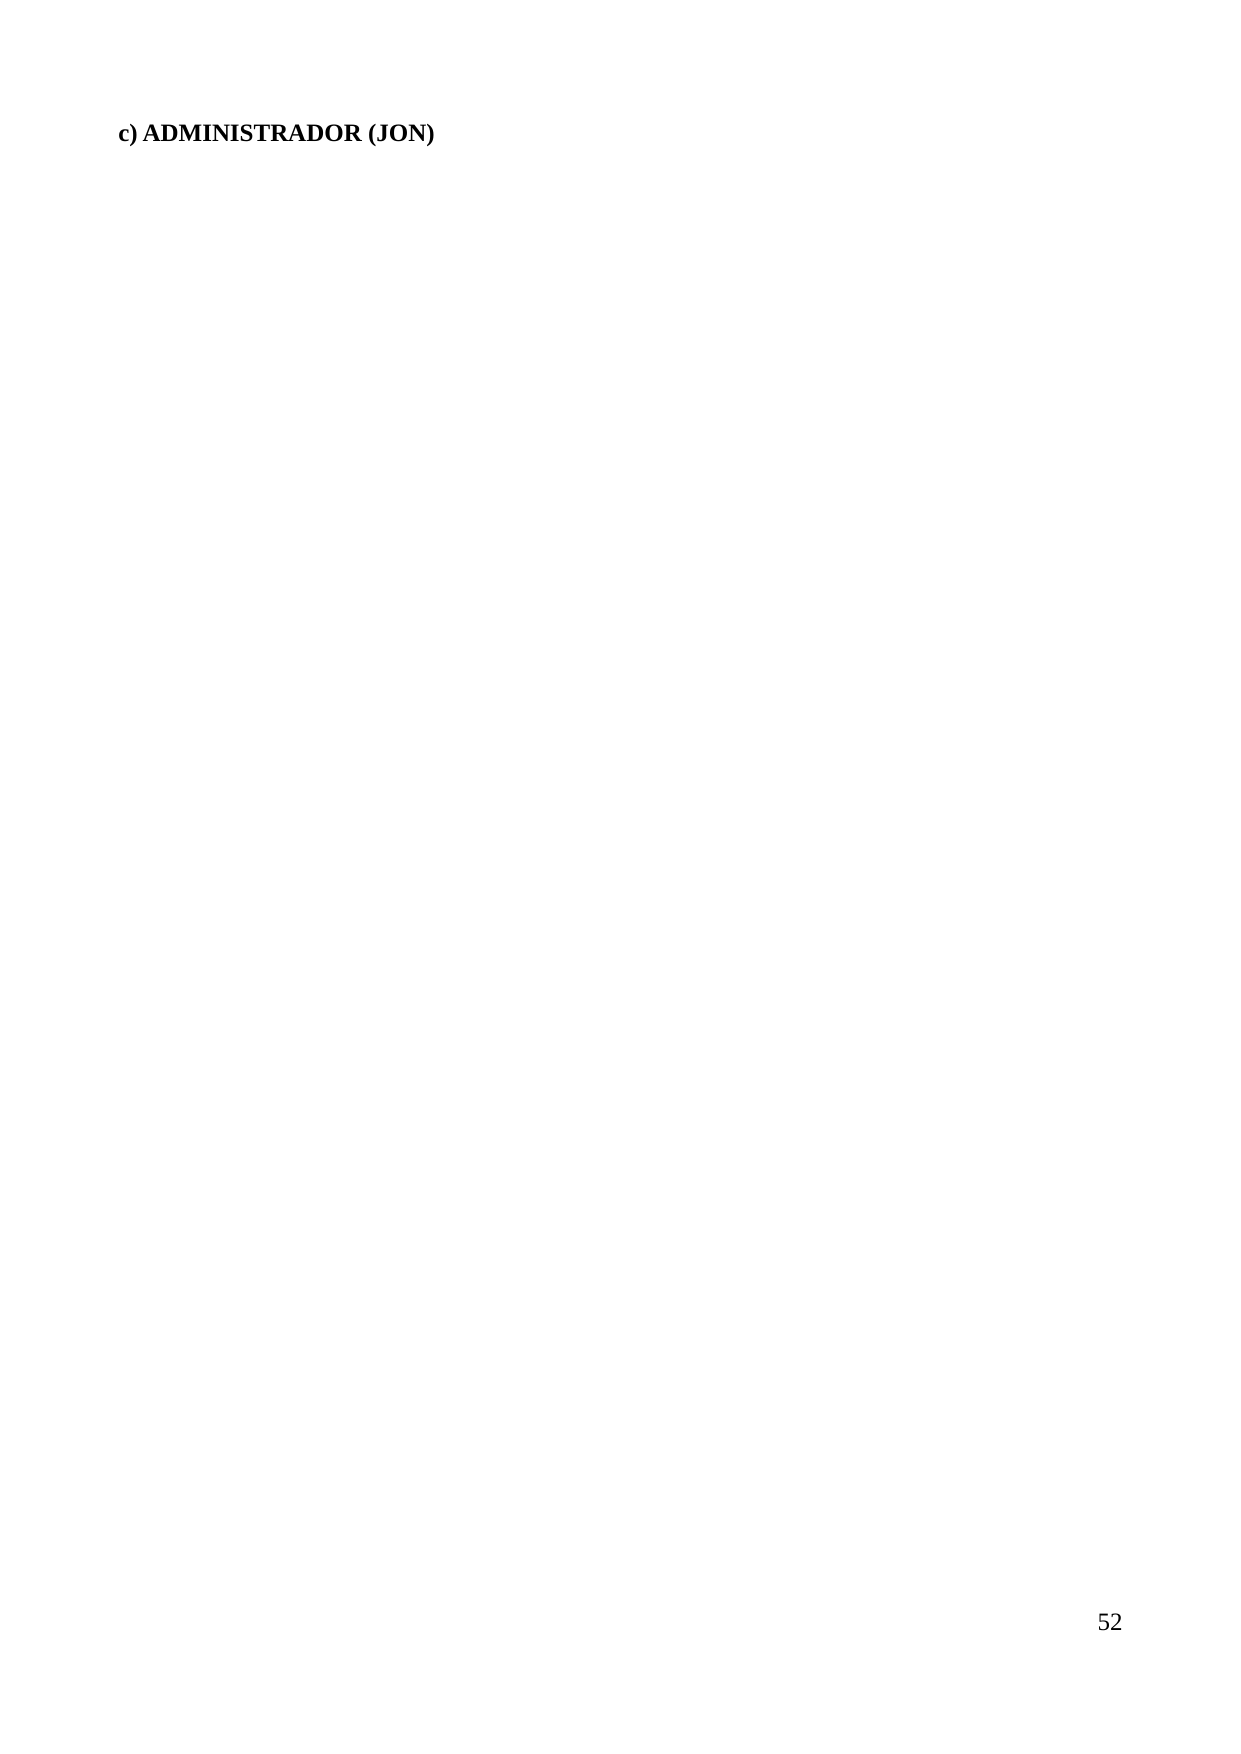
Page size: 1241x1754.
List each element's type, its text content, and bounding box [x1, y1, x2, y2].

subtitle c) ADMINISTRADOR (JON) [118, 118, 1122, 147]
